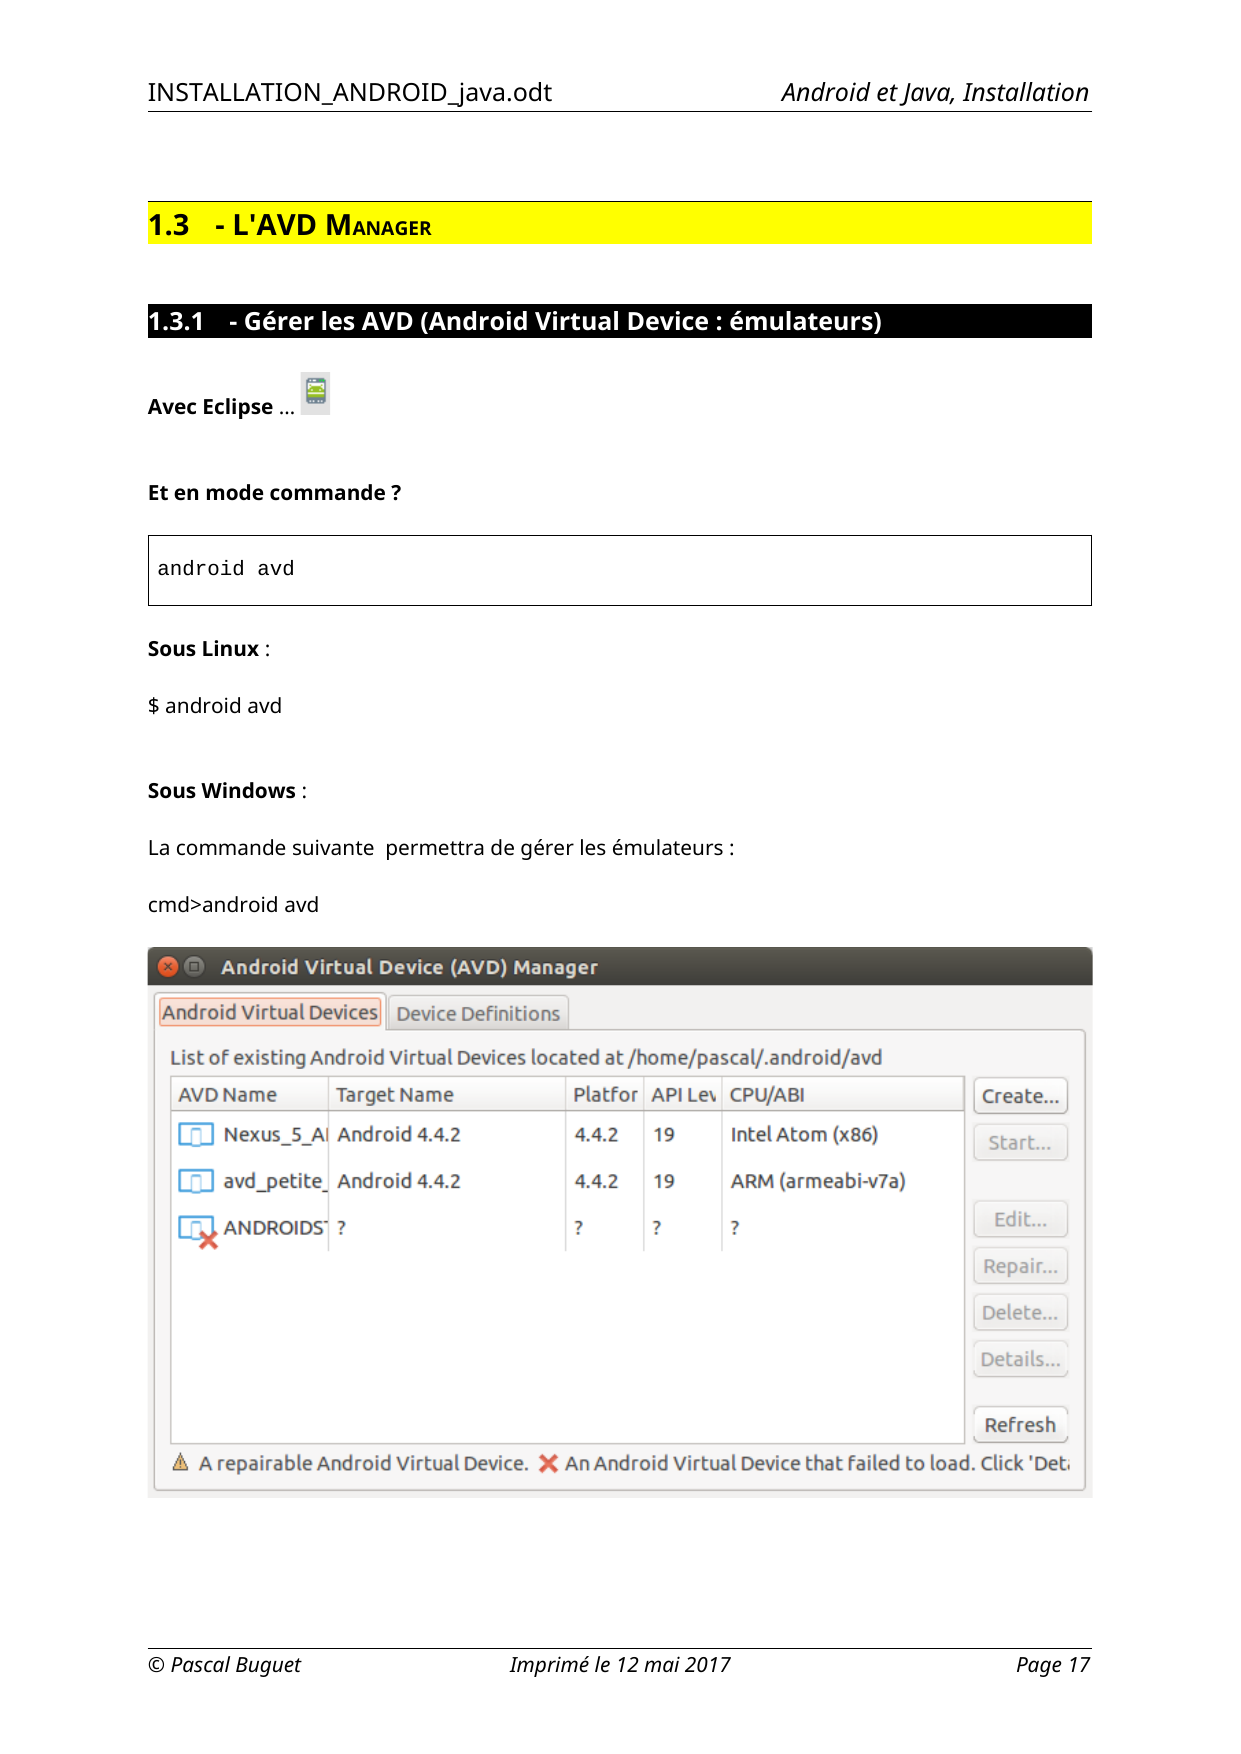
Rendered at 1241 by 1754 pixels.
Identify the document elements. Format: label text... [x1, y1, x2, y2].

subtitle - L'AVD Manager [148, 202, 1092, 244]
text Et en mode commande ? [148, 478, 1092, 506]
text cmd>android avd [148, 890, 1092, 919]
text $ android avd [148, 691, 1092, 720]
text Avec Eclipse … [148, 372, 1092, 421]
text Sous Windows : [148, 777, 1092, 805]
text android avd [149, 536, 1091, 605]
text La commande suivante permettra de gérer les émulateurs : [148, 833, 1092, 862]
subtitle - Gérer les AVD (Android Virtual Device : émulateurs) [148, 304, 1092, 338]
picture [147, 947, 1093, 1498]
text Sous Linux : [148, 634, 1092, 663]
picture [300, 372, 331, 415]
